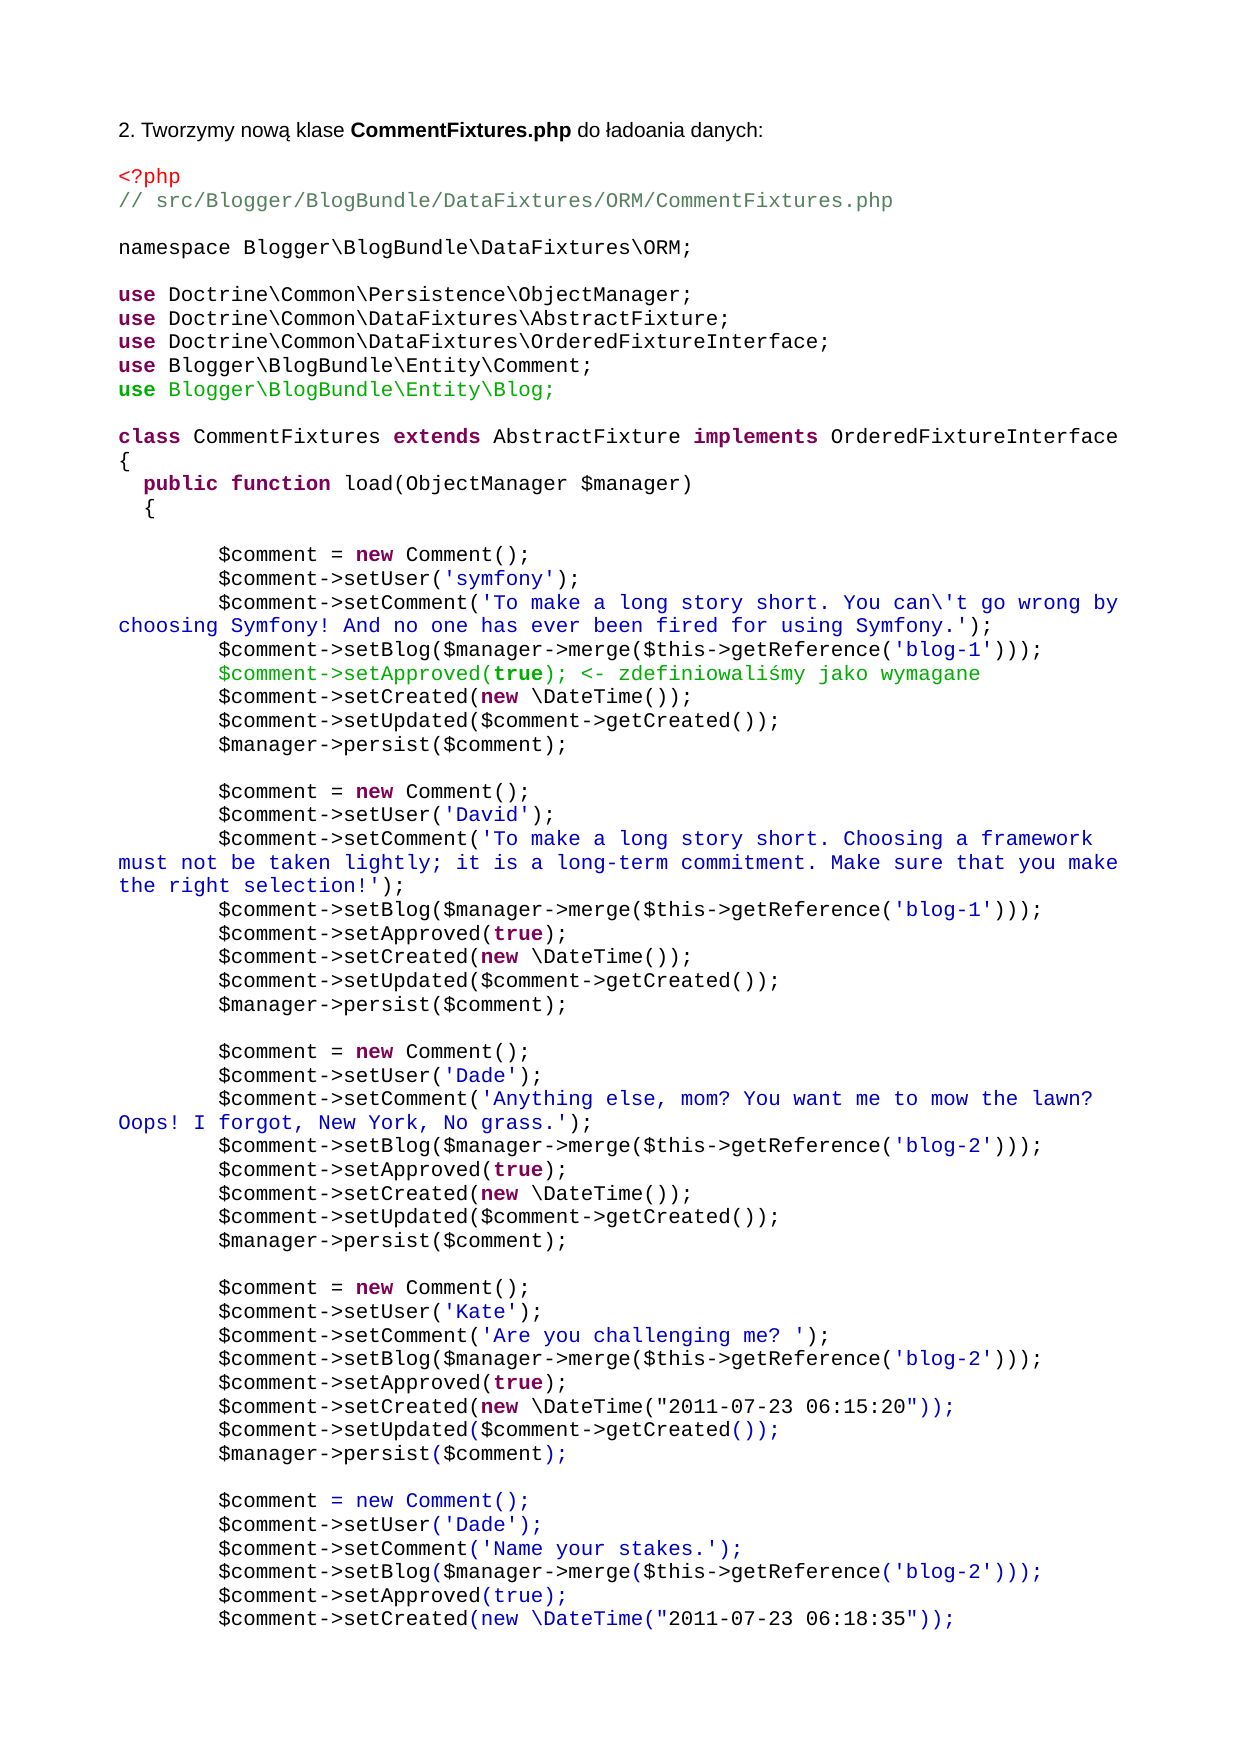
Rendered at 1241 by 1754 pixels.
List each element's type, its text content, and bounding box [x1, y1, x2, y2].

text $manager->persist($comment); [118, 1230, 1122, 1254]
text $comment->setCreated(new \DateTime()); [118, 686, 1122, 710]
text $comment = new Comment(); [118, 1490, 1122, 1514]
text $comment->setUpdated($comment->getCreated()); [118, 1419, 1122, 1443]
text $comment->setUpdated($comment->getCreated()); [118, 1206, 1122, 1230]
text $comment->setApproved(true); [118, 923, 1122, 946]
text use Doctrine\Common\DataFixtures\OrderedFixtureInterface; [118, 332, 1122, 355]
text { [118, 450, 1122, 473]
text $comment->setComment('Name your stakes.'); [118, 1537, 1122, 1561]
text $comment->setComment('Are you challenging me? '); [118, 1325, 1122, 1348]
text $comment->setApproved(true); <- zdefiniowaliśmy jako wymagane [118, 663, 1122, 686]
text $comment->setUpdated($comment->getCreated()); [118, 970, 1122, 994]
text $comment->setBlog($manager->merge($this->getReference('blog-2'))); [118, 1136, 1122, 1159]
text $comment->setUser('Dade'); [118, 1064, 1122, 1088]
text $comment->setApproved(true); [118, 1372, 1122, 1396]
text { [118, 497, 1122, 521]
text $manager->persist($comment); [118, 994, 1122, 1017]
text $comment = new Comment(); [118, 1277, 1122, 1301]
text use Doctrine\Common\Persistence\ObjectManager; [118, 284, 1122, 308]
text $comment->setUpdated($comment->getCreated()); [118, 710, 1122, 733]
text 2. Tworzymy nową klase CommentFixtures.php do ładoania danych: [118, 118, 1122, 142]
text $comment = new Comment(); [118, 544, 1122, 568]
text $comment->setCreated(new \DateTime()); [118, 946, 1122, 970]
text $comment->setUser('Dade'); [118, 1514, 1122, 1537]
text use Doctrine\Common\DataFixtures\AbstractFixture; [118, 308, 1122, 332]
text namespace Blogger\BlogBundle\DataFixtures\ORM; [118, 237, 1122, 261]
text $comment->setCreated(new \DateTime("2011-07-23 06:18:35")); [118, 1608, 1122, 1632]
text $comment->setApproved(true); [118, 1585, 1122, 1608]
text $comment->setBlog($manager->merge($this->getReference('blog-2'))); [118, 1348, 1122, 1372]
text $comment->setComment('To make a long story short. You can\'t go wrong by choosing Symfony! And no one has ever been fired for using Symfony.'); [118, 592, 1122, 639]
text $comment->setApproved(true); [118, 1159, 1122, 1183]
text $comment->setCreated(new \DateTime()); [118, 1183, 1122, 1206]
text $comment->setComment('To make a long story short. Choosing a framework must not be taken lightly; it is a long-term commitment. Make sure that you make the right selection!'); [118, 828, 1122, 899]
text use Blogger\BlogBundle\Entity\Blog; [118, 379, 1122, 402]
text $comment->setBlog($manager->merge($this->getReference('blog-1'))); [118, 639, 1122, 663]
text $comment = new Comment(); [118, 1041, 1122, 1064]
text public function load(ObjectManager $manager) [118, 473, 1122, 497]
text $comment->setBlog($manager->merge($this->getReference('blog-2'))); [118, 1561, 1122, 1585]
text $manager->persist($comment); [118, 1443, 1122, 1467]
text $comment = new Comment(); [118, 781, 1122, 804]
text use Blogger\BlogBundle\Entity\Comment; [118, 355, 1122, 379]
text $manager->persist($comment); [118, 733, 1122, 757]
text $comment->setBlog($manager->merge($this->getReference('blog-1'))); [118, 899, 1122, 923]
text // src/Blogger/BlogBundle/DataFixtures/ORM/CommentFixtures.php [118, 190, 1122, 213]
text $comment->setUser('Kate'); [118, 1301, 1122, 1325]
text $comment->setUser('symfony'); [118, 568, 1122, 592]
text $comment->setCreated(new \DateTime("2011-07-23 06:15:20")); [118, 1396, 1122, 1419]
text $comment->setComment('Anything else, mom? You want me to mow the lawn? Oops! I forgot, New York, No grass.'); [118, 1088, 1122, 1136]
text $comment->setUser('David'); [118, 804, 1122, 828]
text class CommentFixtures extends AbstractFixture implements OrderedFixtureInterface [118, 426, 1122, 450]
text <?php [118, 166, 1122, 190]
